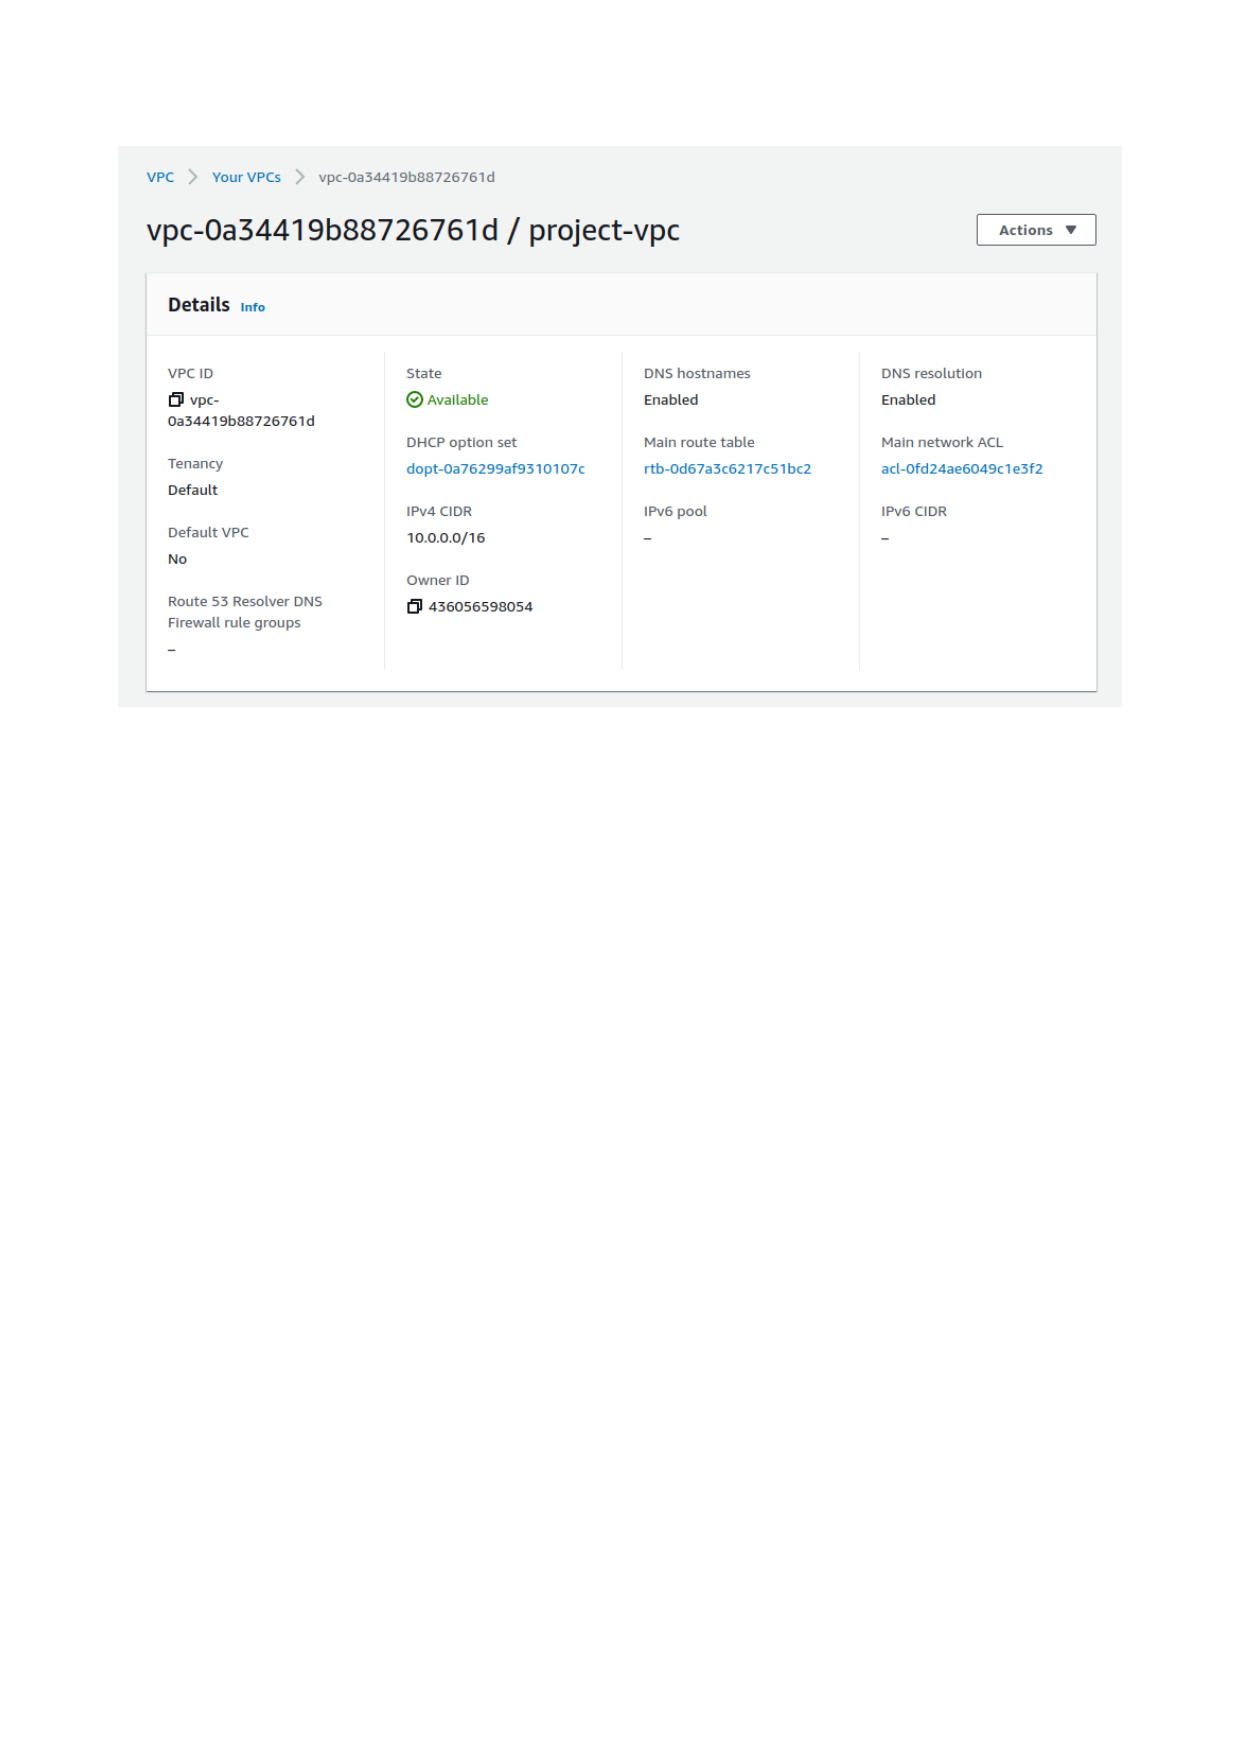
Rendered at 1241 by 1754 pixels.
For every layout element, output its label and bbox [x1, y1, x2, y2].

picture [118, 146, 1123, 707]
